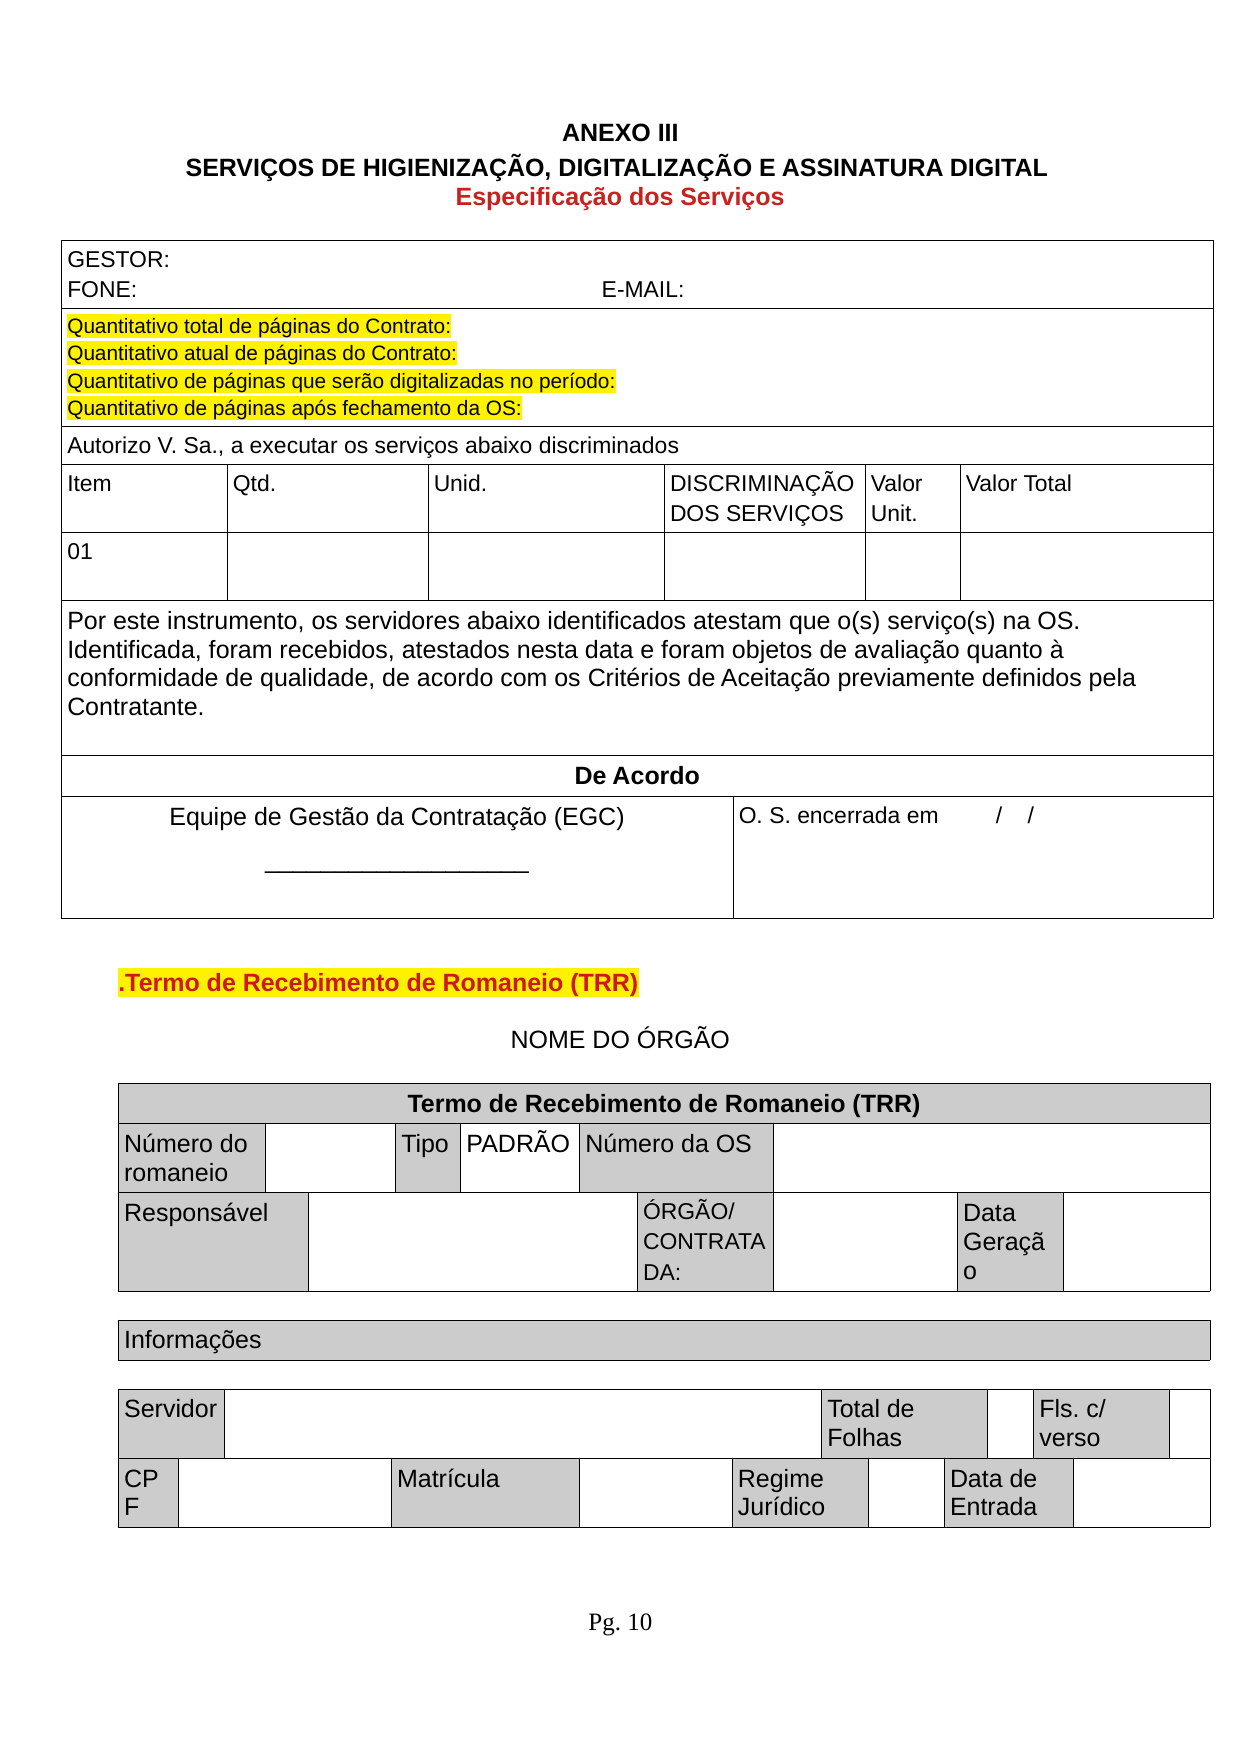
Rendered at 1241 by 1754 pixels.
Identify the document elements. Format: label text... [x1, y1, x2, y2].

table_cell Autorizo V. Sa., a executar os serviços abaixo discriminados [62, 427, 1213, 464]
table_cell CPF [119, 1459, 178, 1527]
table_cell [1074, 1459, 1210, 1527]
table_cell [961, 533, 1213, 600]
table_cell De Acordo [62, 756, 1213, 796]
table_cell Número do romaneio [119, 1124, 265, 1192]
table_cell PADRÃO [461, 1124, 579, 1192]
table_cell Regime Jurídico [733, 1459, 868, 1527]
table_cell GESTOR: FONE: E-MAIL: [62, 241, 1213, 308]
table_cell [665, 533, 865, 600]
table_header Fls. c/ verso [1034, 1390, 1169, 1458]
table_cell [774, 1193, 957, 1291]
table_cell [179, 1459, 391, 1527]
table_cell Data Geração [958, 1193, 1063, 1291]
table_cell O. S. encerrada em / / [734, 797, 1213, 917]
table_cell Valor Total [961, 465, 1213, 532]
table_header Total de Folhas [822, 1390, 987, 1458]
text NOME DO ÓRGÃO [118, 1025, 1122, 1054]
table_header Servidor [119, 1390, 224, 1458]
table_cell [1064, 1193, 1210, 1291]
table_cell Quantitativo total de páginas do Contrato: Quantitativo atual de páginas do Contrato: Quantitativo de páginas que serão digitalizadas no período: Quantitativo de páginas após fechamento da OS: [62, 309, 1213, 426]
table_cell Por este instrumento, os servidores abaixo identificados atestam que o(s) serviço(s) na OS. Identificada, foram recebidos, atestados nesta data e foram objetos de avaliação quanto à conformidade de qualidade, de acordo com os Critérios de Aceitação previamente definidos pela Contratante. [62, 601, 1213, 755]
table_cell Matrícula [392, 1459, 579, 1527]
table_cell [866, 533, 960, 600]
table_cell Valor Unit. [866, 465, 960, 532]
table_cell Data de Entrada [945, 1459, 1073, 1527]
table_cell Tipo [396, 1124, 460, 1192]
table_header Informações [119, 1321, 1210, 1360]
table_cell [869, 1459, 944, 1527]
table_header [225, 1390, 821, 1458]
table_cell Item [62, 465, 227, 532]
table_cell [228, 533, 428, 600]
table_cell Equipe de Gestão da Contratação (EGC) ___________________ [62, 797, 733, 917]
table_header Termo de Recebimento de Romaneio (TRR) [119, 1084, 1210, 1123]
table_cell Responsável [119, 1193, 308, 1291]
table_cell [429, 533, 664, 600]
table_cell DISCRIMINAÇÃO DOS SERVIÇOS [665, 465, 865, 532]
table_cell [580, 1459, 732, 1527]
table_cell [309, 1193, 637, 1291]
table_cell [774, 1124, 1210, 1192]
text .Termo de Recebimento de Romaneio (TRR) [118, 968, 1122, 997]
table_cell ÓRGÃO/CONTRATADA: [638, 1193, 773, 1291]
table_cell 01 [62, 533, 227, 600]
table_header [1170, 1390, 1210, 1458]
table_cell Unid. [429, 465, 664, 532]
table_cell [266, 1124, 395, 1192]
table_cell Número da OS [580, 1124, 773, 1192]
table_header [988, 1390, 1033, 1458]
table_cell Qtd. [228, 465, 428, 532]
